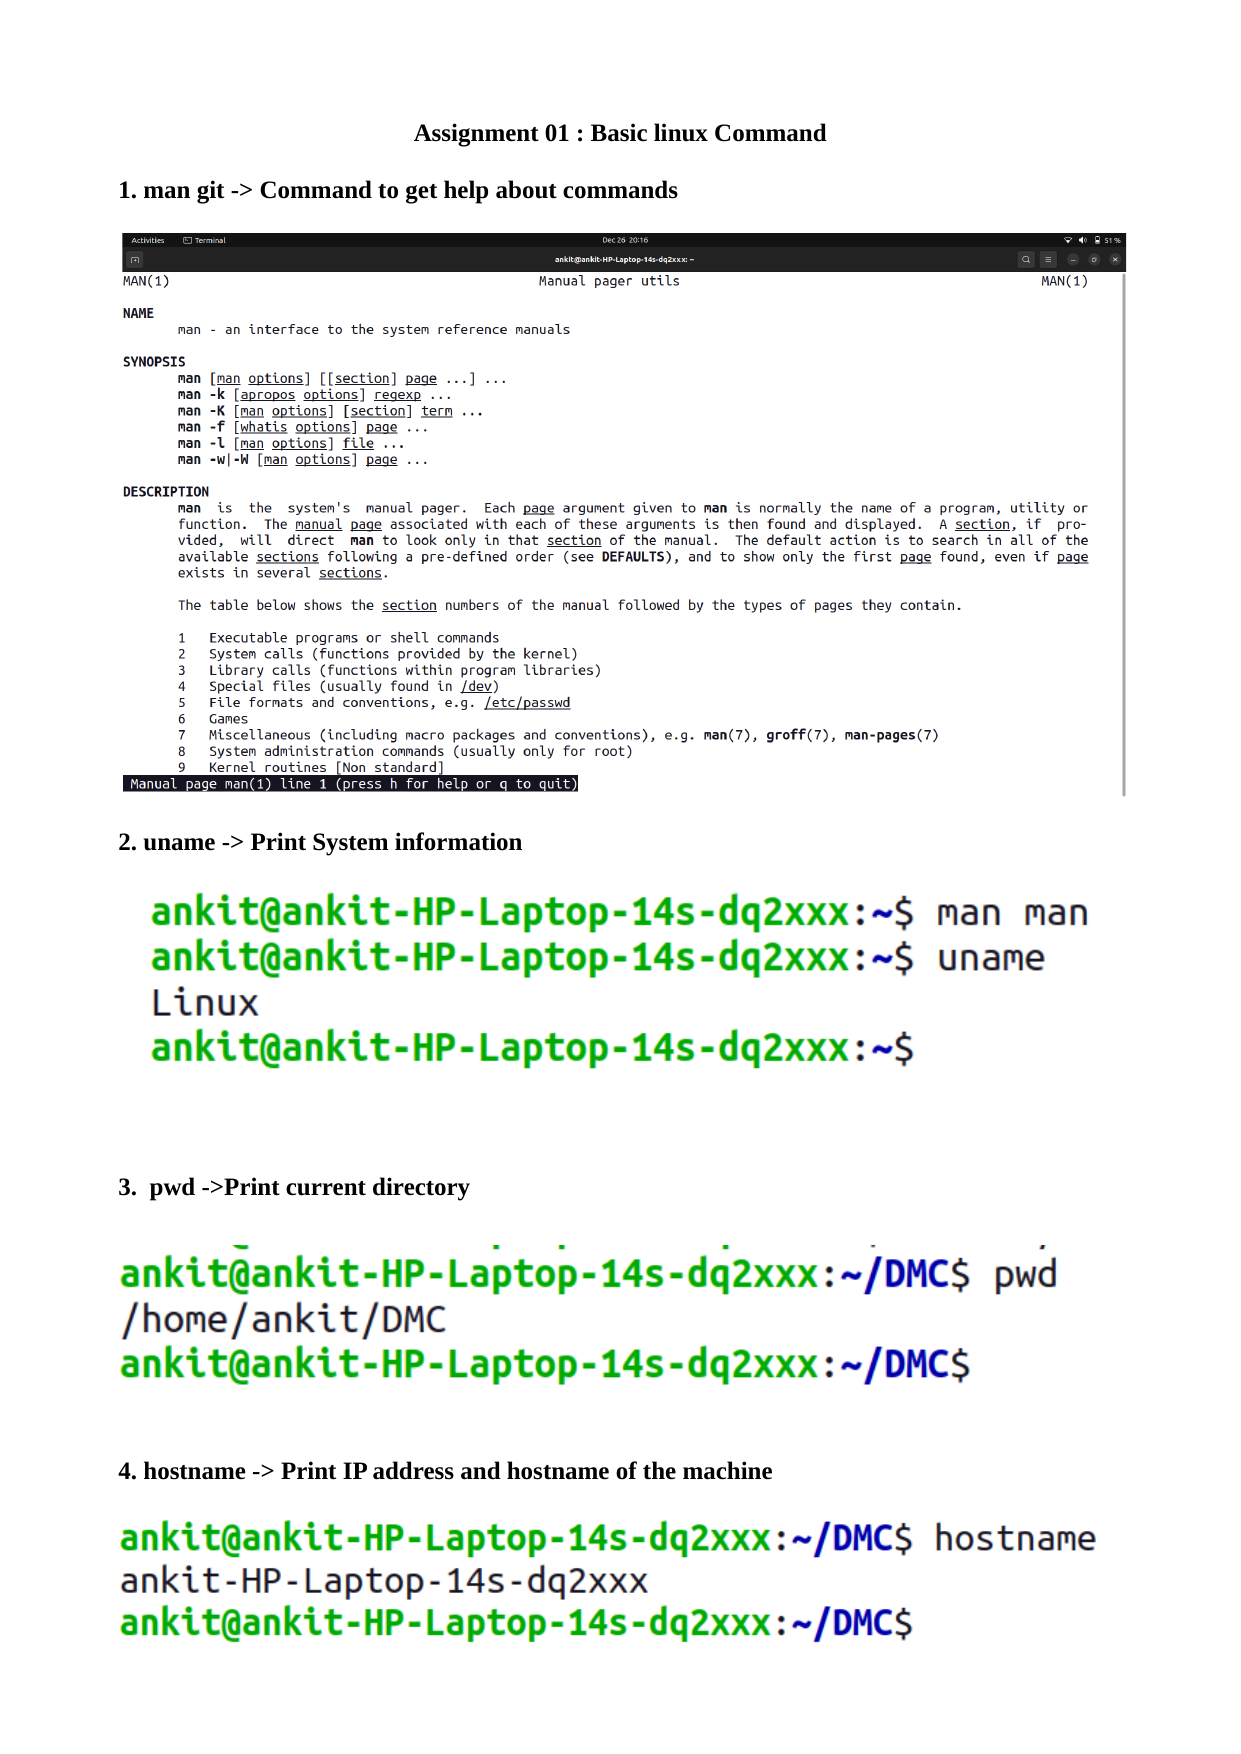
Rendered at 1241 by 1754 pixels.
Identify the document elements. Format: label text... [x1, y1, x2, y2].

text 1. man git -> Command to get help about commands [118, 176, 1122, 204]
text 2. uname -> Print System information [118, 827, 1122, 855]
text Assignment 01 : Basic linux Command [118, 118, 1122, 147]
text 4. hostname -> Print IP address and hostname of the machine [118, 1456, 1122, 1484]
text 3. pwd ->Print current directory [118, 1172, 1122, 1200]
picture [122, 233, 1127, 798]
picture [118, 1245, 1123, 1427]
picture [149, 890, 1113, 1134]
picture [118, 1515, 1123, 1664]
